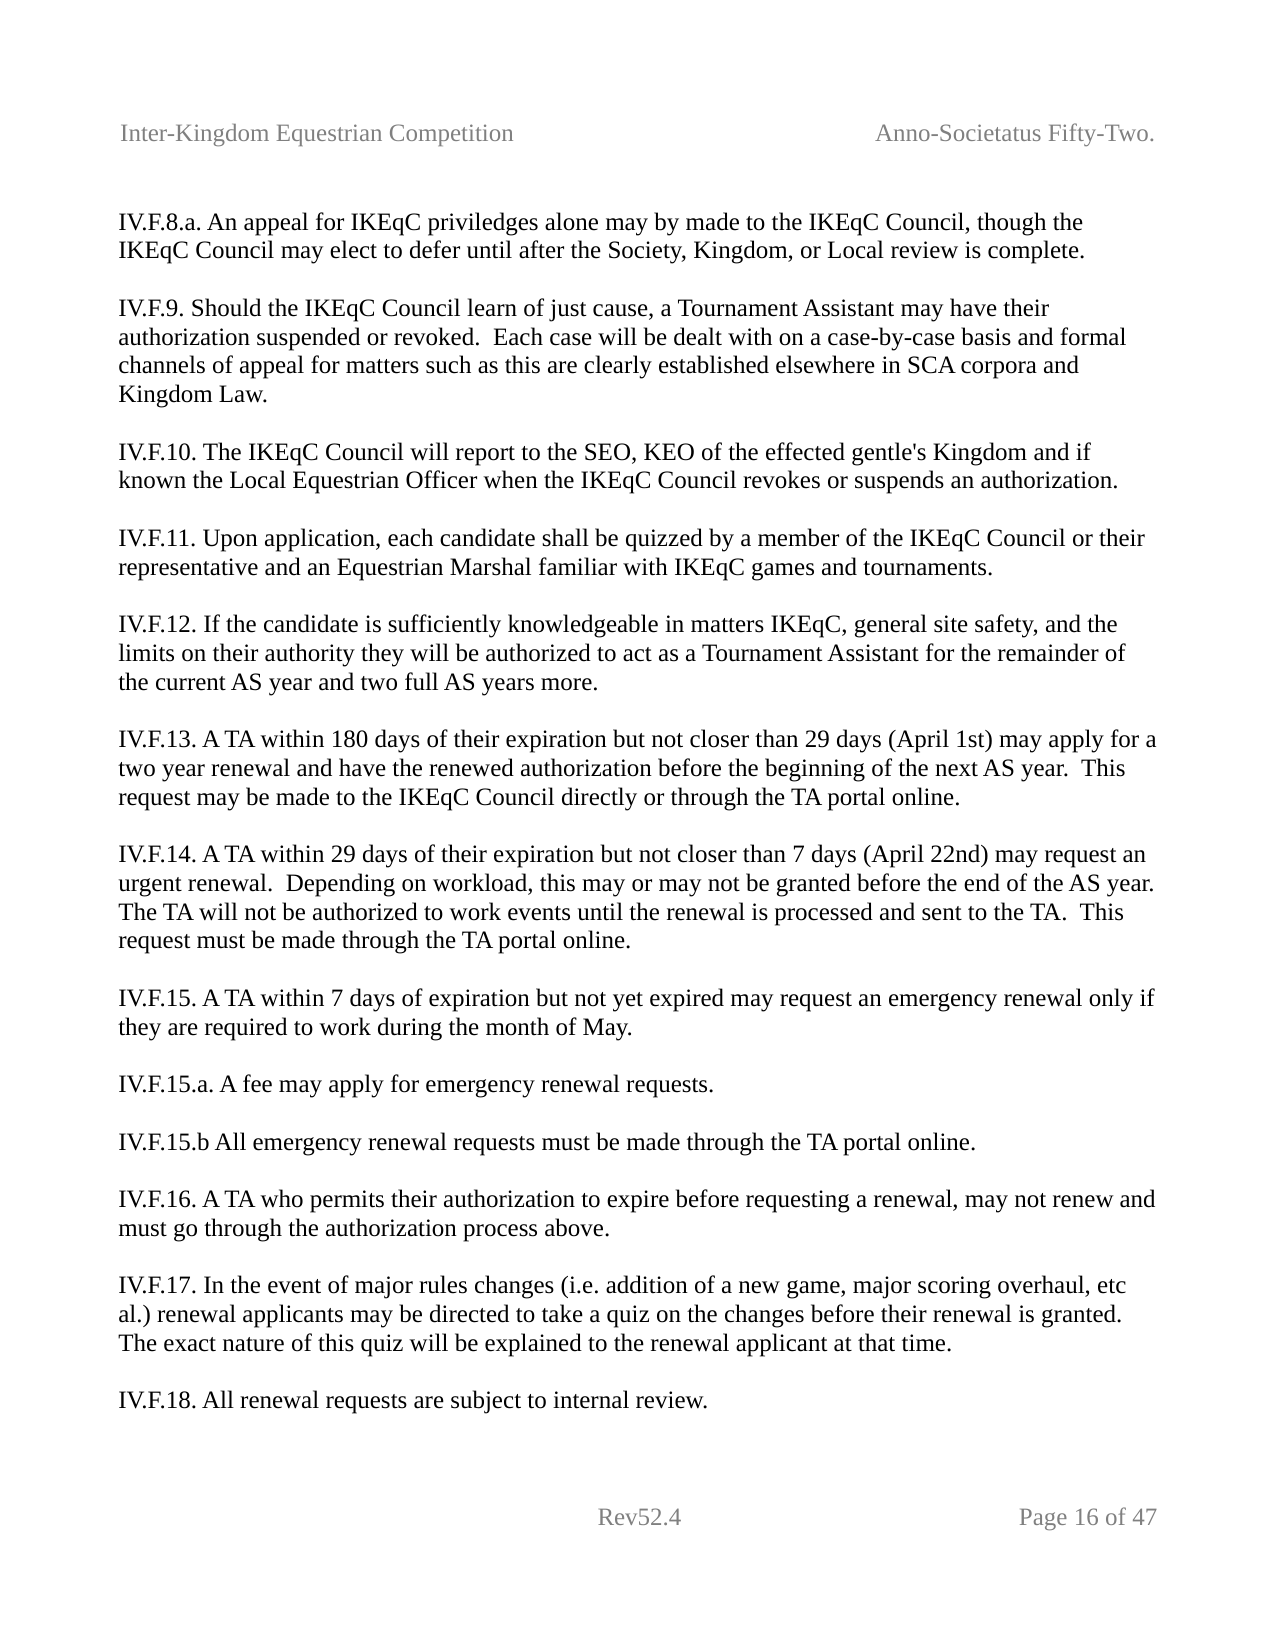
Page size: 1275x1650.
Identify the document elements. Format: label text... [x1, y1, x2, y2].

text IV.F.8.a. An appeal for IKEqC priviledges alone may by made to the IKEqC Council, though the IKEqC Council may elect to defer until after the Society, Kingdom, or Local review is complete. [118, 207, 1157, 264]
text IV.F.15.b All emergency renewal requests must be made through the TA portal online. [118, 1127, 1157, 1156]
text IV.F.17. In the event of major rules changes (i.e. addition of a new game, major scoring overhaul, etc al.) renewal applicants may be directed to take a quiz on the changes before their renewal is granted. The exact nature of this quiz will be explained to the renewal applicant at that time. [118, 1271, 1157, 1357]
text IV.F.14. A TA within 29 days of their expiration but not closer than 7 days (April 22nd) may request an urgent renewal. Depending on workload, this may or may not be granted before the end of the AS year. The TA will not be authorized to work events until the renewal is processed and sent to the TA. This request must be made through the TA portal online. [118, 839, 1157, 954]
text IV.F.18. All renewal requests are subject to internal review. [118, 1386, 1157, 1414]
text IV.F.9. Should the IKEqC Council learn of just cause, a Tournament Assistant may have their authorization suspended or revoked. Each case will be dealt with on a case-by-case basis and formal channels of appeal for matters such as this are clearly established elsewhere in SCA corpora and Kingdom Law. [118, 293, 1157, 408]
text IV.F.12. If the candidate is sufficiently knowledgeable in matters IKEqC, general site safety, and the limits on their authority they will be authorized to act as a Tournament Assistant for the remainder of the current AS year and two full AS years more. [118, 609, 1157, 696]
text IV.F.13. A TA within 180 days of their expiration but not closer than 29 days (April 1st) may apply for a two year renewal and have the renewed authorization before the beginning of the next AS year. This request may be made to the IKEqC Council directly or through the TA portal online. [118, 724, 1157, 811]
text IV.F.15.a. A fee may apply for emergency renewal requests. [118, 1069, 1157, 1098]
text IV.F.16. A TA who permits their authorization to expire before requesting a renewal, may not renew and must go through the authorization process above. [118, 1184, 1157, 1242]
text IV.F.11. Upon application, each candidate shall be quizzed by a member of the IKEqC Council or their representative and an Equestrian Marshal familiar with IKEqC games and tournaments. [118, 523, 1157, 581]
text IV.F.10. The IKEqC Council will report to the SEO, KEO of the effected gentle's Kingdom and if known the Local Equestrian Officer when the IKEqC Council revokes or suspends an authorization. [118, 437, 1157, 494]
text IV.F.15. A TA within 7 days of expiration but not yet expired may request an emergency renewal only if they are required to work during the month of May. [118, 983, 1157, 1041]
